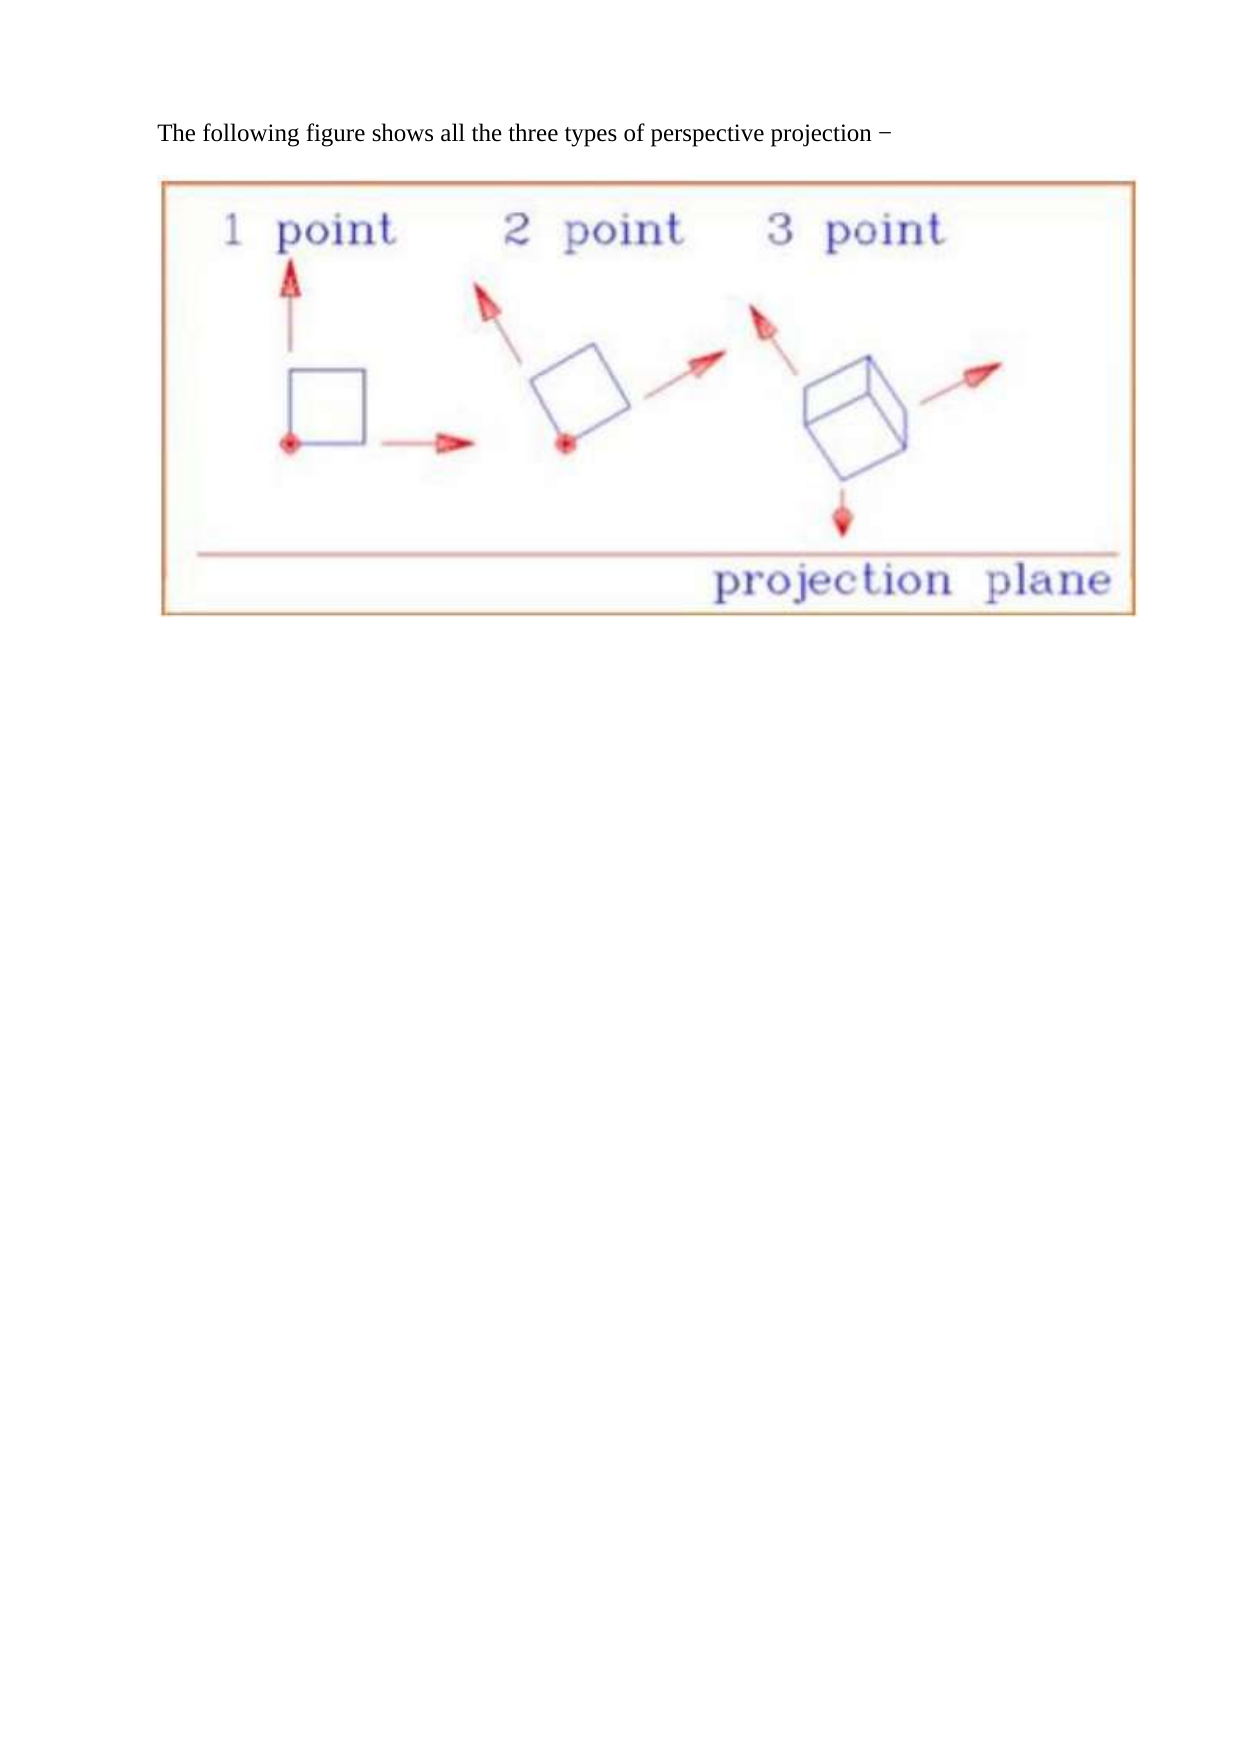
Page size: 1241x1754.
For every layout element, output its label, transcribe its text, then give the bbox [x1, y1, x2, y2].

picture [157, 175, 1139, 617]
text The following figure shows all the three types of perspective projection − [118, 118, 1122, 147]
